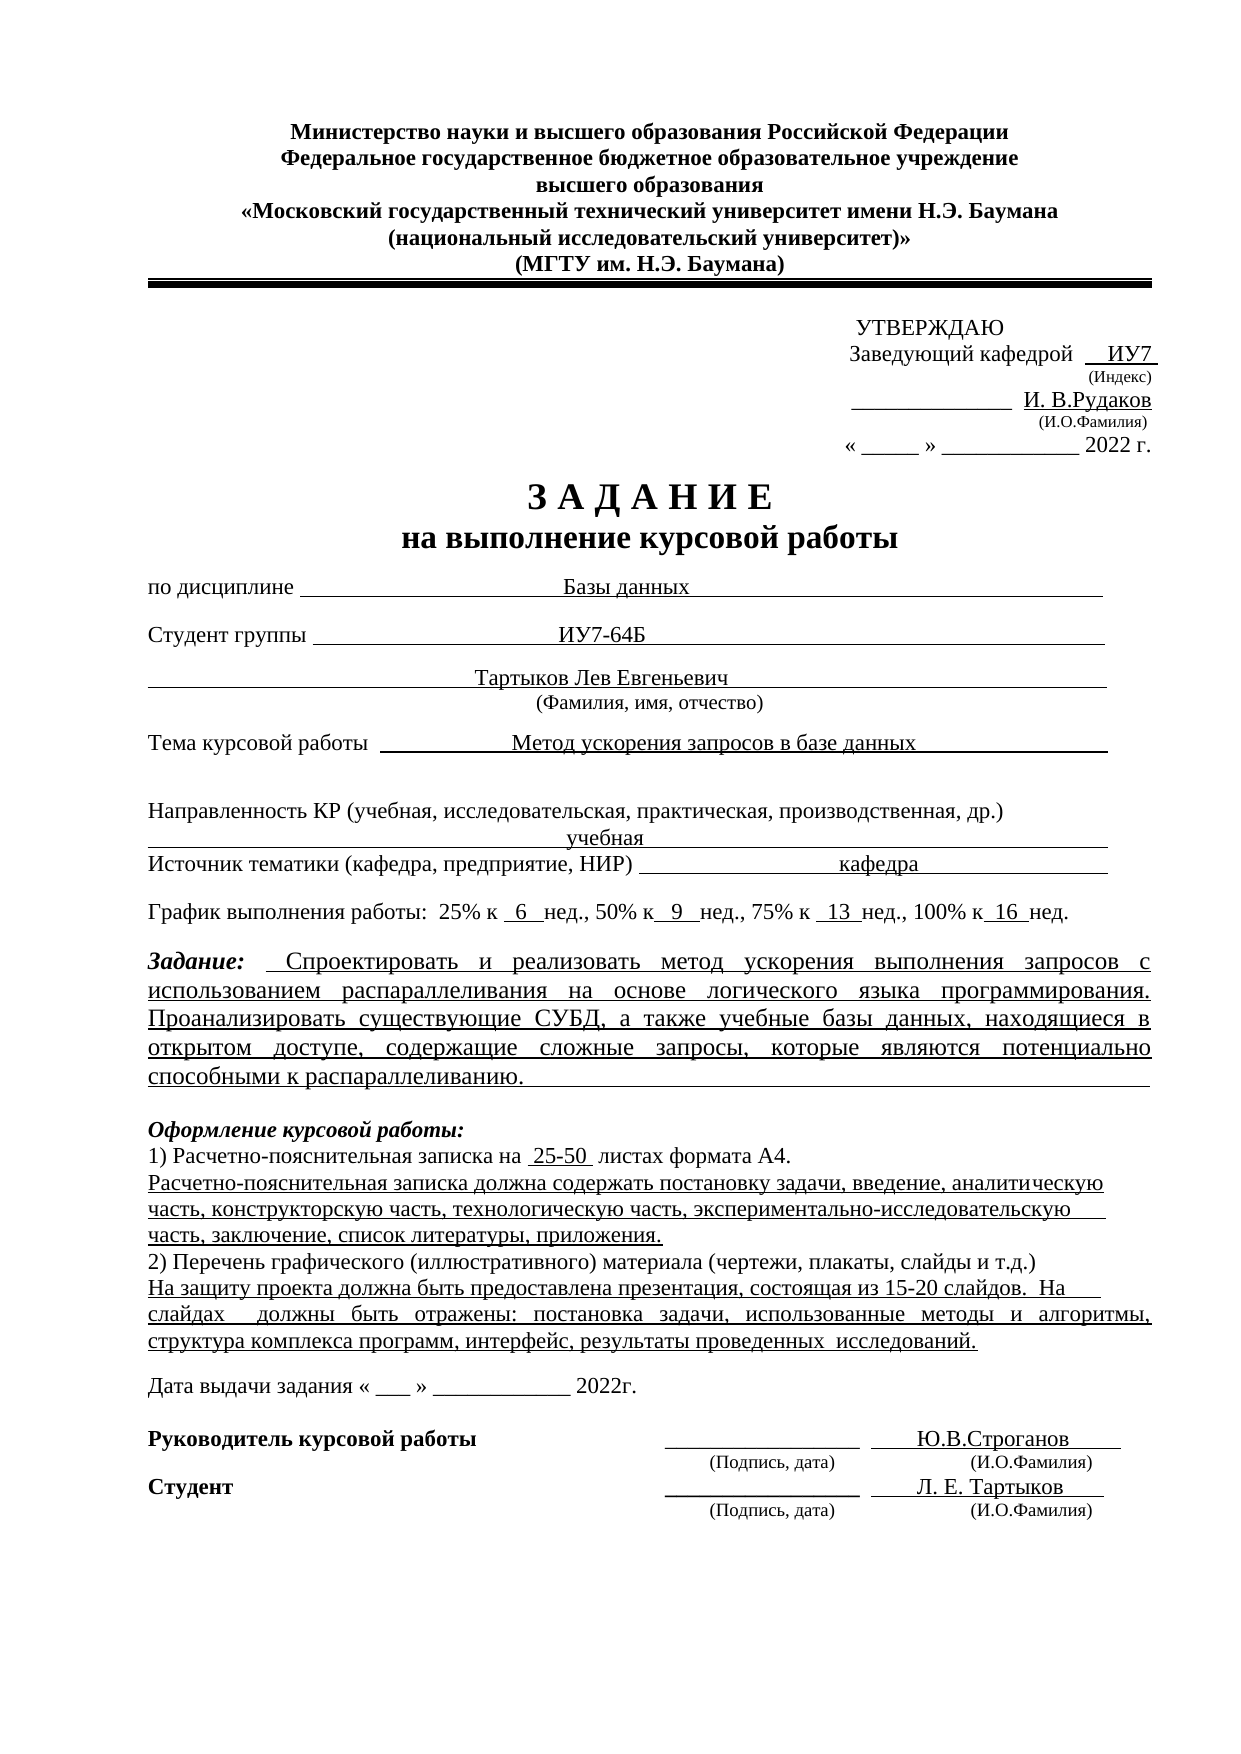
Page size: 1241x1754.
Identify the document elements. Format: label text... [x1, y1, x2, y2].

text На защиту проекта должна быть предоставлена презентация, состоящая из 15-20 слайдов. На [148, 1274, 1152, 1301]
text по дисциплине Базы данных [148, 573, 1152, 599]
text на выполнение курсовой работы [148, 518, 1152, 556]
text учебная [148, 824, 1152, 850]
text Источник тематики (кафедра, предприятие, НИР) кафедра [148, 850, 1152, 876]
text « _____ » ____________ 2022 г. [148, 431, 1152, 458]
text «Московский государственный технический университет имени Н.Э. Баумана [148, 197, 1152, 223]
text (Фамилия, имя, отчество) [148, 690, 1152, 714]
text (И.О.Фамилия) [960, 412, 1152, 431]
text Студент группы ИУ7-64Б [148, 621, 1152, 647]
text часть, заключение, список литературы, приложения. [148, 1221, 1152, 1248]
text График выполнения работы: 25% к 6 нед., 50% к 9 нед., 75% к 13 нед., 100% к 16 нед. [148, 898, 1152, 924]
text Заведующий кафедрой ИУ7 [148, 340, 1152, 367]
text Оформление курсовой работы: [148, 1116, 1152, 1142]
text 2) Перечень графического (иллюстративного) материала (чертежи, плакаты, слайды и т.д.) [148, 1248, 1152, 1274]
text слайдах должны быть отражены: постановка задачи, использованные методы и алгоритмы, [148, 1301, 1152, 1323]
text Дата выдачи задания « ___ » ____________ 2022г. [148, 1372, 1152, 1399]
text Студент _________________ Л. Е. Тартыков [148, 1473, 1152, 1499]
text (Подпись, дата) (И.О.Фамилия) [148, 1499, 1093, 1521]
text Тартыков Лев Евгеньевич [148, 664, 1152, 690]
text Руководитель курсовой работы _________________ Ю.В.Строганов [148, 1425, 1152, 1451]
text Направленность КР (учебная, исследовательская, практическая, производственная, др.) [148, 797, 1152, 824]
text ЗАДАНИЕ [148, 474, 1152, 518]
text способными к распараллеливанию. [148, 1059, 1152, 1090]
text Федеральное государственное бюджетное образовательное учреждение [148, 144, 1152, 171]
text 1) Расчетно-пояснительная записка на 25-50 листах формата А4. [148, 1142, 1152, 1169]
text (Подпись, дата) (И.О.Фамилия) [148, 1451, 1093, 1473]
text ______________ И. В.Рудаков [148, 386, 1152, 412]
text Задание: Спроектировать и реализовать метод ускорения выполнения запросов с использованием распараллеливания на основе логического языка программирования. Проанализировать существующие СУБД, а также учебные базы данных, находящиеся в открытом доступе, содержащие сложные запросы, которые являются потенциально [148, 946, 1152, 1057]
text Министерство науки и высшего образования Российской Федерации [148, 118, 1152, 144]
text высшего образования [148, 171, 1152, 197]
text Тема курсовой работы Метод ускорения запросов в базе данных [148, 729, 1152, 755]
text (МГТУ им. Н.Э. Баумана) [148, 250, 1152, 278]
text структура комплекса программ, интерфейс, результаты проведенных исследований. [148, 1325, 1152, 1353]
text (национальный исследовательский университет)» [148, 223, 1152, 250]
text Расчетно-пояснительная записка должна содержать постановку задачи, введение, аналитическую [148, 1169, 1152, 1195]
text УТВЕРЖДАЮ [148, 314, 1004, 340]
text часть, конструкторскую часть, технологическую часть, экспериментально-исследовательскую [148, 1195, 1152, 1221]
text (Индекс) [960, 367, 1152, 386]
